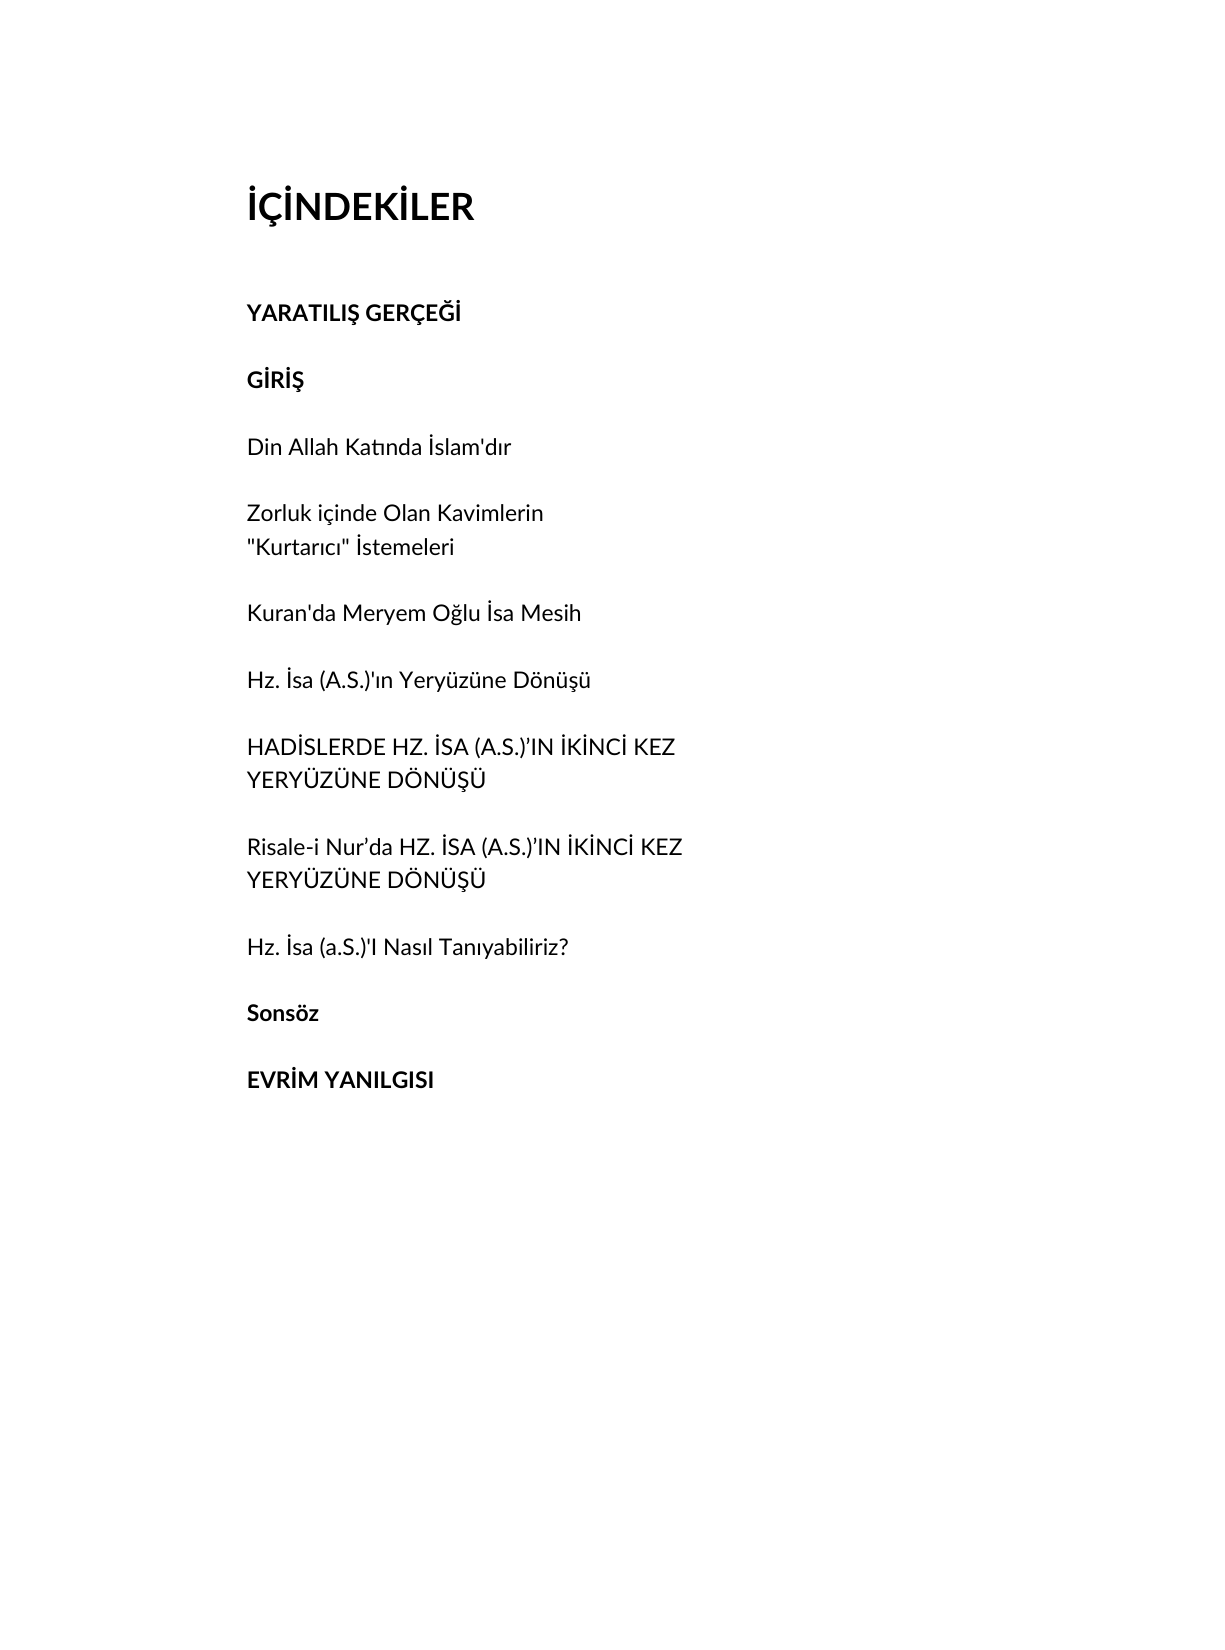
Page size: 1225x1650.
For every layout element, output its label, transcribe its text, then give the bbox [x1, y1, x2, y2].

text Sonsöz [187, 995, 1020, 1028]
text İÇİNDEKİLER [187, 183, 1020, 228]
text GİRİŞ [187, 362, 1020, 395]
text EVRİM YANILGISI [187, 1062, 1020, 1095]
text Din Allah Katında İslam'dır [187, 428, 1020, 462]
text Kuran'da Meryem Oğlu İsa Mesih [187, 595, 1020, 628]
text "Kurtarıcı" İstemeleri [187, 528, 1020, 562]
text Hz. İsa (a.S.)'I Nasıl Tanıyabiliriz? [187, 928, 1020, 962]
text Zorluk içinde Olan Kavimlerin [187, 495, 1020, 528]
text HADİSLERDE HZ. İSA (A.S.)’IN İKİNCİ KEZ [187, 728, 1020, 762]
text Risale-i Nur’da HZ. İSA (A.S.)’IN İKİNCİ KEZ [187, 828, 1020, 862]
text Hz. İsa (A.S.)'ın Yeryüzüne Dönüşü [187, 662, 1020, 695]
text YERYÜZÜNE DÖNÜŞÜ [187, 762, 1020, 795]
text YERYÜZÜNE DÖNÜŞÜ [187, 862, 1020, 895]
text YARATILIŞ GERÇEĞİ [187, 295, 1020, 328]
